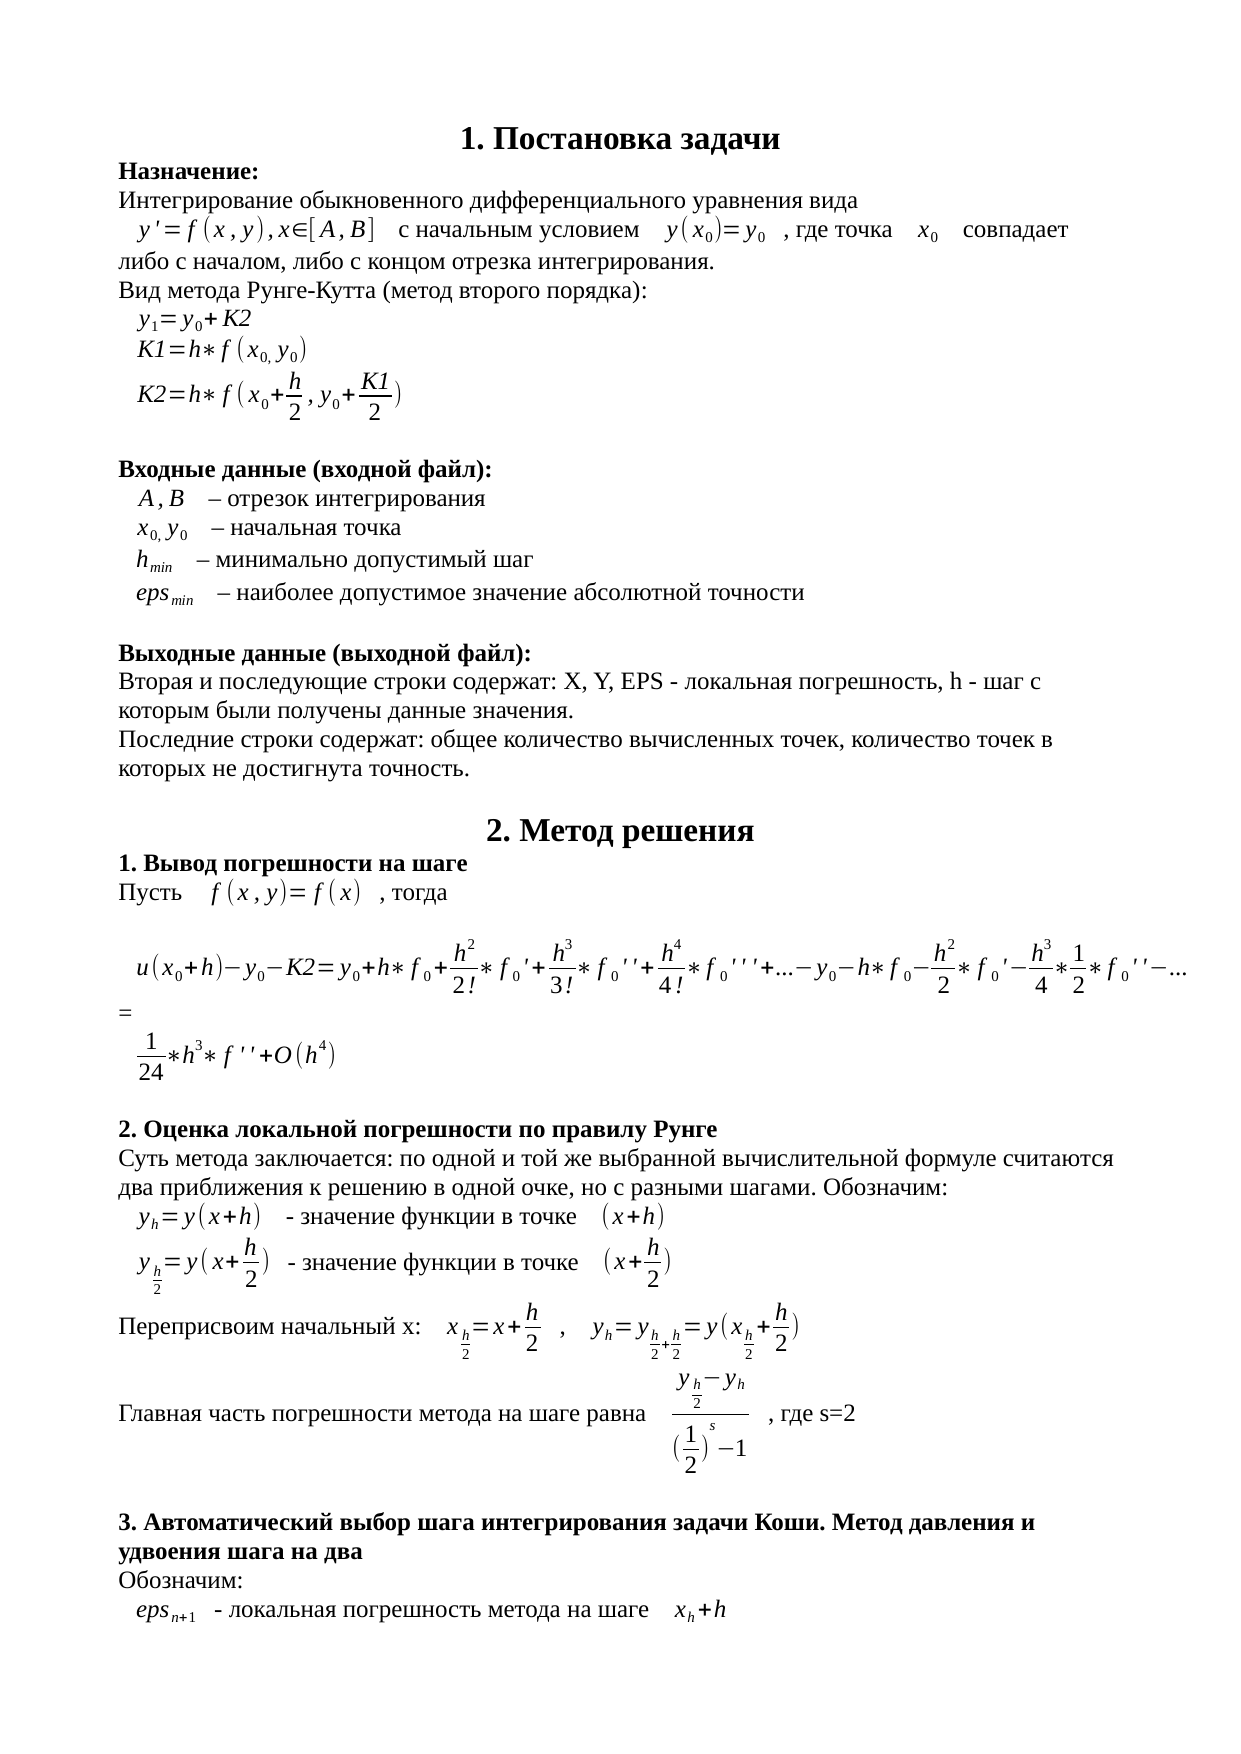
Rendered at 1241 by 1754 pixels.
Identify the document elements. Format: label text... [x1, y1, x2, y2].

text 1. Вывод погрешности на шаге [118, 848, 1122, 877]
text Вторая и последующие строки содержат: X, Y, EPS - локальная погрешность, h - шаг с которым были получены данные значения. [118, 666, 1122, 724]
text Суть метода заключается: по одной и той же выбранной вычислительной формуле считаются два приближения к решению в одной очке, но с разными шагами. Обозначим: [118, 1143, 1122, 1201]
text – наиболее допустимое значение абсолютной точности [118, 577, 1122, 609]
text Переприсвоим начальный x: , [118, 1298, 1122, 1362]
text - локальная погрешность метода на шаге [118, 1594, 1122, 1626]
text - значение функции в точке [118, 1233, 1122, 1298]
text – начальная точка [118, 512, 1122, 544]
text Пусть , тогда [118, 877, 1122, 907]
text 2. Оценка локальной погрешности по правилу Рунге [118, 1114, 1122, 1143]
text 3. Автоматический выбор шага интегрирования задачи Коши. Метод давления и удвоения шага на два [118, 1507, 1122, 1565]
text Назначение: [118, 156, 1122, 185]
text Выходные данные (выходной файл): [118, 638, 1122, 666]
text - значение функции в точке [118, 1201, 1122, 1233]
text – минимально допустимый шаг [118, 544, 1122, 577]
text Последние строки содержат: общее количество вычисленных точек, количество точек в которых не достигнута точность. [118, 724, 1122, 781]
text Главная часть погрешности метода на шаге равна , где s=2 [118, 1362, 1122, 1479]
text = [118, 936, 1122, 1027]
text 1. Постановка задачи [118, 118, 1122, 156]
text 2. Метод решения [118, 810, 1122, 848]
text Входные данные (входной файл): [118, 454, 1122, 483]
text Обозначим: [118, 1565, 1122, 1594]
text – отрезок интегрирования [118, 483, 1122, 512]
text Вид метода Рунге-Кутта (метод второго порядка): [118, 275, 1122, 304]
text Интегрирование обыкновенного дифференциального уравнения вида с начальным условием , где точка совпадает либо с началом, либо с концом отрезка интегрирования. [118, 185, 1122, 275]
